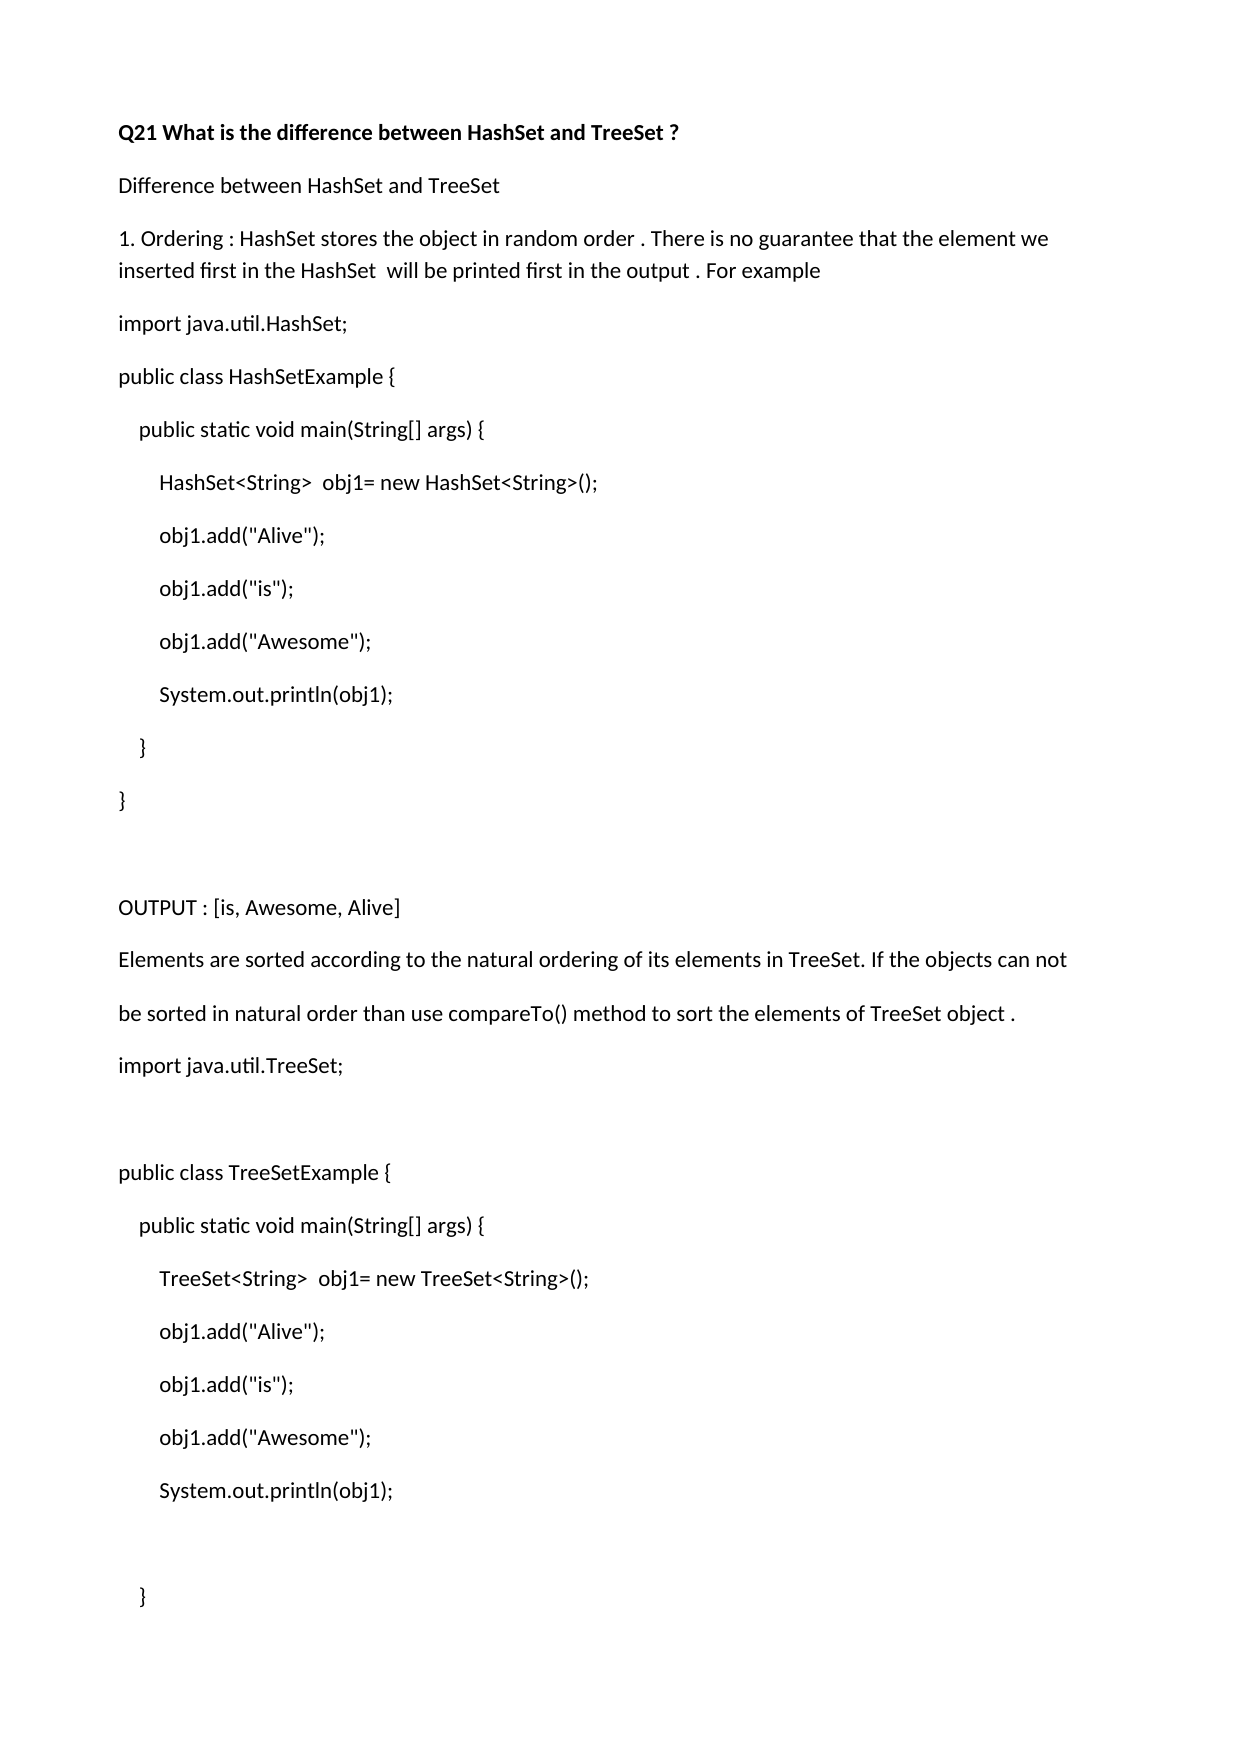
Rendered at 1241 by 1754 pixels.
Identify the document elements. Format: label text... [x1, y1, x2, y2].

text obj1.add("Alive"); [118, 1317, 1122, 1345]
text Difference between HashSet and TreeSet [118, 171, 1122, 199]
text } [118, 787, 1122, 814]
text obj1.add("Awesome"); [118, 1423, 1122, 1451]
text System.out.println(obj1); [118, 1476, 1122, 1504]
text public class TreeSetExample { [118, 1158, 1122, 1186]
text obj1.add("Alive"); [118, 521, 1122, 549]
text obj1.add("Awesome"); [118, 627, 1122, 656]
text public class HashSetExample { [118, 362, 1122, 390]
text HashSet<String> obj1= new HashSet<String>(); [118, 468, 1122, 496]
text System.out.println(obj1); [118, 681, 1122, 708]
text Q21 What is the difference between HashSet and TreeSet ? [118, 118, 1122, 146]
text obj1.add("is"); [118, 1370, 1122, 1398]
text } [118, 1582, 1122, 1610]
text be sorted in natural order than use compareTo() method to sort the elements of TreeSet object . [118, 999, 1122, 1027]
text Elements are sorted according to the natural ordering of its elements in TreeSet. If the objects can not [118, 946, 1122, 974]
text } [118, 733, 1122, 762]
text obj1.add("is"); [118, 574, 1122, 602]
text import java.util.HashSet; [118, 309, 1122, 337]
text public static void main(String[] args) { [118, 415, 1122, 443]
text TreeSet<String> obj1= new TreeSet<String>(); [118, 1264, 1122, 1292]
text 1. Ordering : HashSet stores the object in random order . There is no guarantee that the element we inserted first in the HashSet will be printed first in the output . For example [118, 224, 1122, 284]
text import java.util.TreeSet; [118, 1052, 1122, 1080]
text public static void main(String[] args) { [118, 1211, 1122, 1239]
text OUTPUT : [is, Awesome, Alive] [118, 893, 1122, 921]
